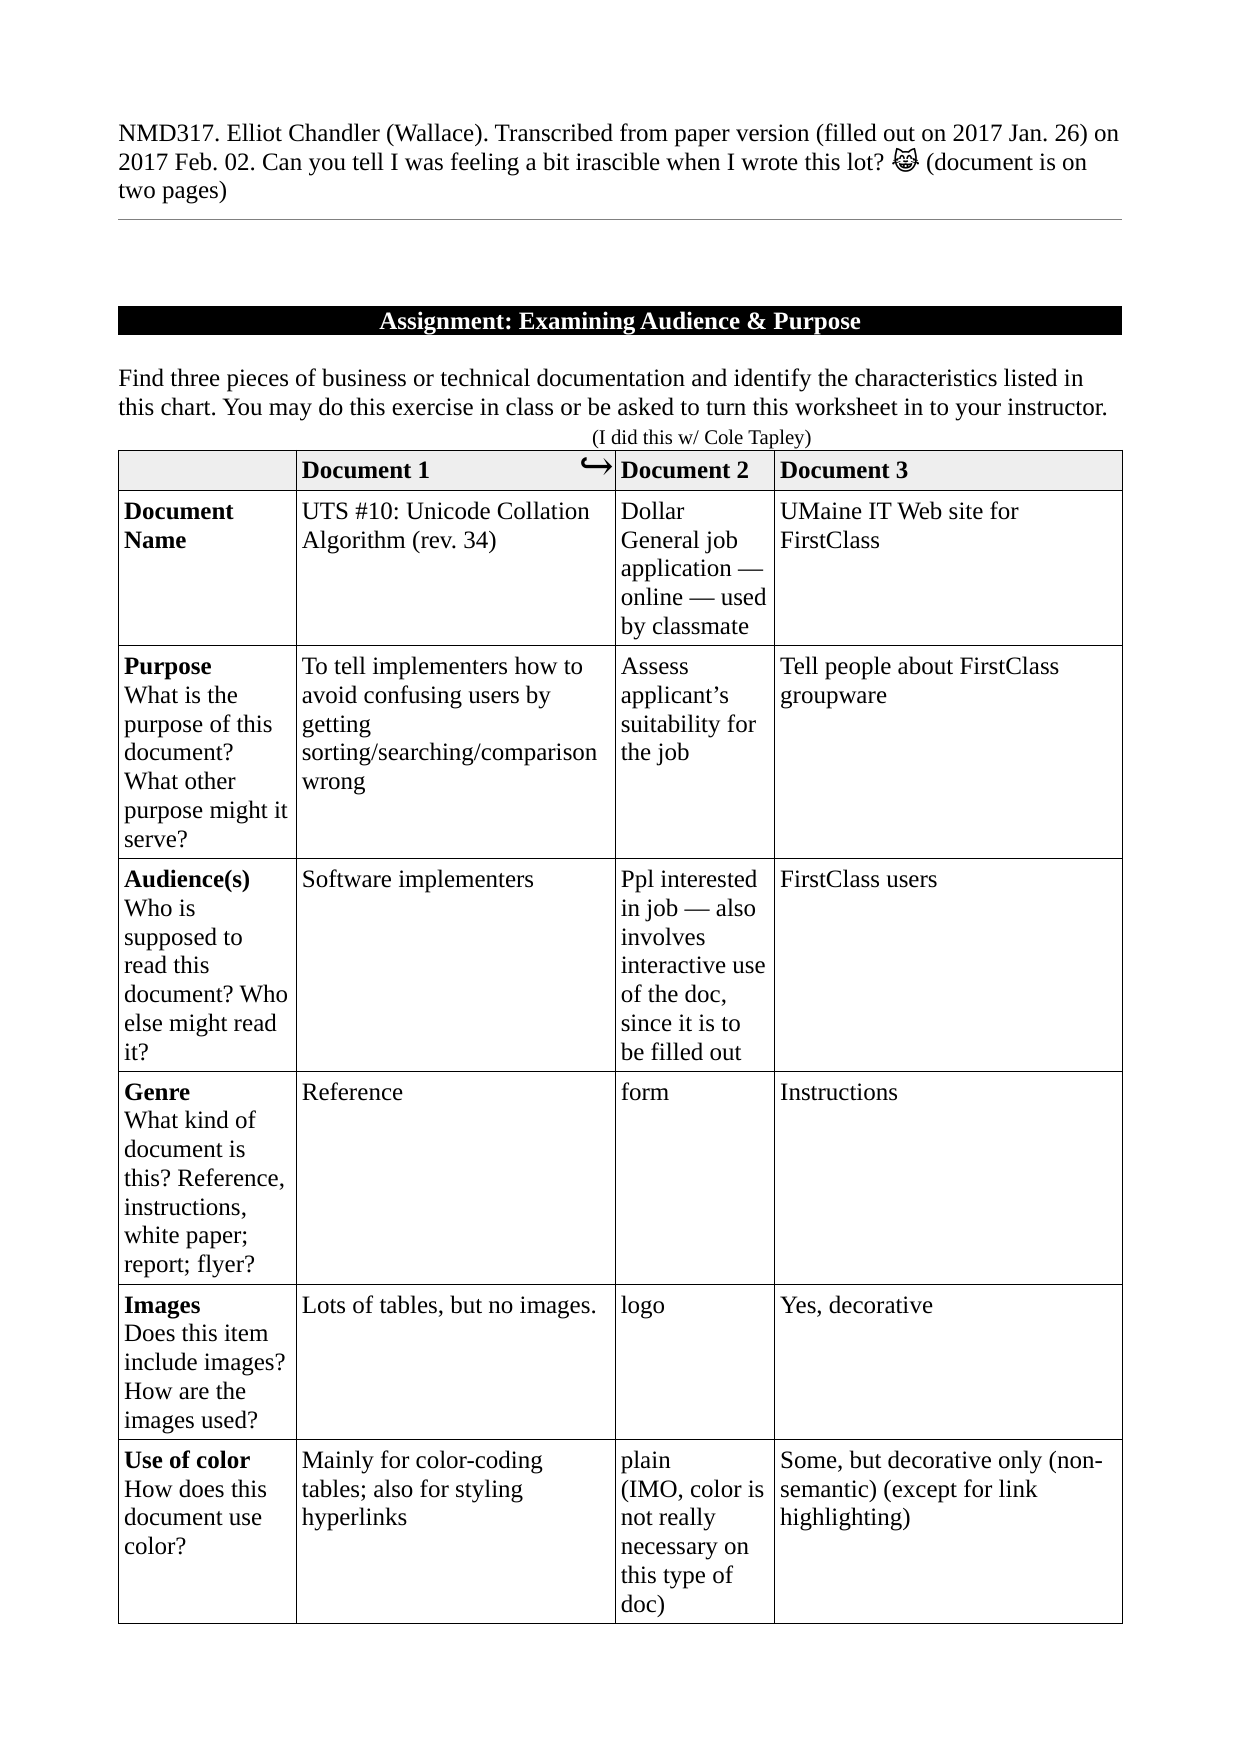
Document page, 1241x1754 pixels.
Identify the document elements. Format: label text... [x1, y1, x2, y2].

table_header Document 1 [297, 451, 615, 490]
table_header [119, 451, 296, 490]
table_cell To tell implementers how to avoid confusing users by getting sorting/searching/comparison wrong [297, 646, 615, 858]
table_cell Ppl interested in job — also involves interactive use of the doc, since it is to be filled out [616, 859, 774, 1071]
table_cell Document Name [119, 491, 296, 645]
table_cell plain (IMO, color is not really necessary on this type of doc) [616, 1440, 774, 1623]
table_cell Lots of tables, but no images. [297, 1285, 615, 1439]
table_header Document 2 [616, 451, 774, 490]
table_cell Audience(s) Who is supposed to read this document? Who else might read it? [119, 859, 296, 1071]
table_cell Assess applicant’s suitability for the job [616, 646, 774, 858]
table_cell Yes, decorative [775, 1285, 1122, 1439]
table_header Document 3 [775, 451, 1122, 490]
table_cell UTS #10: Unicode Collation Algorithm (rev. 34) [297, 491, 615, 645]
table_cell logo [616, 1285, 774, 1439]
table_cell Images Does this item include images? How are the images used? [119, 1285, 296, 1439]
table_cell UMaine IT Web site for FirstClass [775, 491, 1122, 645]
text Find three pieces of business or technical documentation and identify the characteristics listed in this chart. You may do this exercise in class or be asked to turn this worksheet in to your instructor. [118, 363, 1122, 421]
table_cell Purpose What is the purpose of this document? What other purpose might it serve? [119, 646, 296, 858]
text Assignment: Examining Audience & Purpose [118, 306, 1122, 335]
table_cell Some, but decorative only (non-semantic) (except for link highlighting) [775, 1440, 1122, 1623]
table_cell Tell people about FirstClass groupware [775, 646, 1122, 858]
table_cell Reference [297, 1072, 615, 1284]
table_cell form [616, 1072, 774, 1284]
table_cell Instructions [775, 1072, 1122, 1284]
table_cell Mainly for color-coding tables; also for styling hyperlinks [297, 1440, 615, 1623]
table_cell Use of color How does this document use color? [119, 1440, 296, 1623]
table_cell Genre What kind of document is this? Reference, instructions, white paper; report; flyer? [119, 1072, 296, 1284]
table_cell FirstClass users [775, 859, 1122, 1071]
table_cell Software implementers [297, 859, 615, 1071]
text NMD317. Elliot Chandler (Wallace). Transcribed from paper version (filled out on 2017 Jan. 26) on 2017 Feb. 02. Can you tell I was feeling a bit irascible when I wrote this lot? 😹 (document is on two pages) [118, 118, 1122, 204]
table_cell Dollar General job application — online — used by classmate [616, 491, 774, 645]
